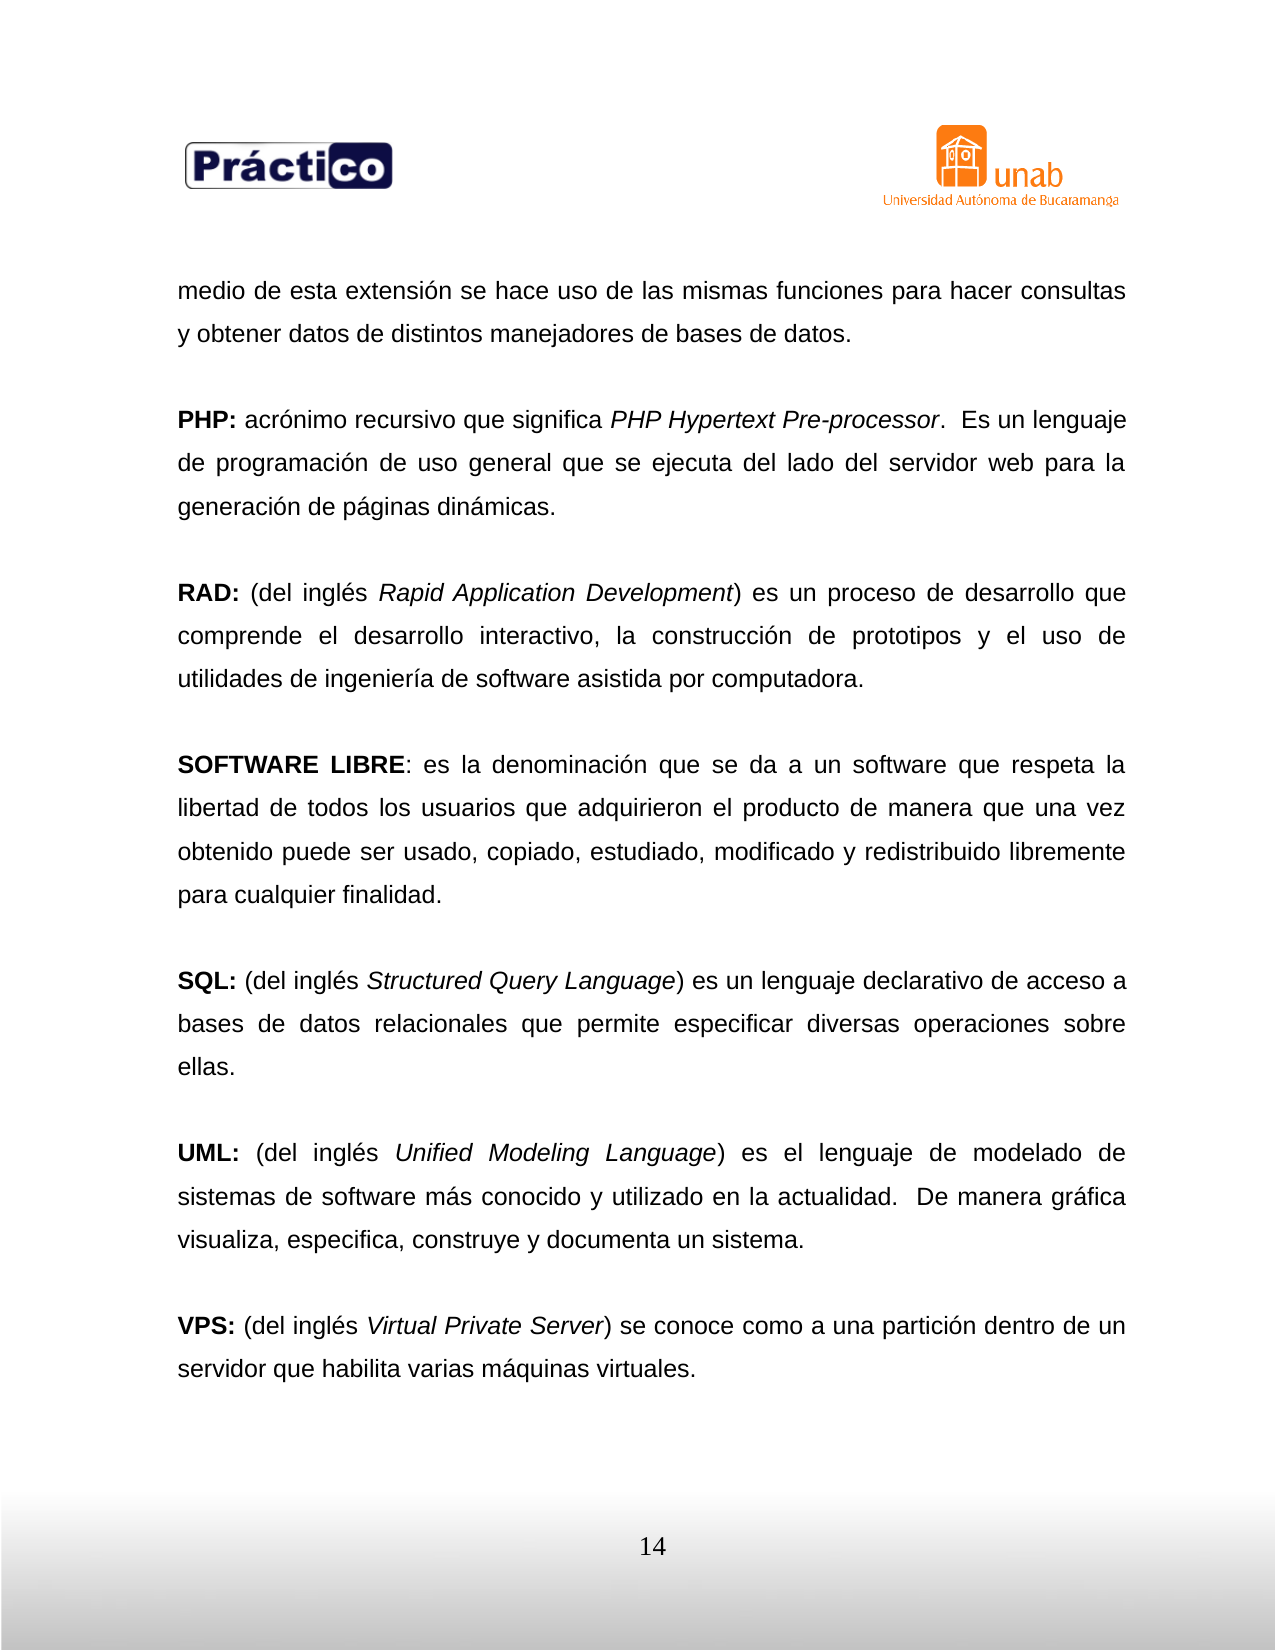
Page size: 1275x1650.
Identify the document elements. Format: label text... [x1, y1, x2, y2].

text medio de esta extensión se hace uso de las mismas funciones para hacer consultas y obtener datos de distintos manejadores de bases de datos. [177, 276, 1127, 348]
text PHP: acrónimo recursivo que significa PHP Hypertext Pre-processor. Es un lenguaje de programación de uso general que se ejecuta del lado del servidor web para la generación de páginas dinámicas. [177, 405, 1127, 520]
text UML: (del inglés Unified Modeling Language) es el lenguaje de modelado de sistemas de software más conocido y utilizado en la actualidad. De manera gráfica visualiza, especifica, construye y documenta un sistema. [177, 1138, 1127, 1253]
text VPS: (del inglés Virtual Private Server) se conoce como a una partición dentro de un servidor que habilita varias máquinas virtuales. [177, 1311, 1127, 1383]
picture [182, 140, 395, 191]
text SQL: (del inglés Structured Query Language) es un lenguaje declarativo de acceso a bases de datos relacionales que permite especificar diversas operaciones sobre ellas. [177, 966, 1127, 1081]
text RAD: (del inglés Rapid Application Development) es un proceso de desarrollo que comprende el desarrollo interactivo, la construcción de prototipos y el uso de utilidades de ingeniería de software asistida por computadora. [177, 578, 1127, 693]
text SOFTWARE LIBRE: es la denominación que se da a un software que respeta la libertad de todos los usuarios que adquirieron el producto de manera que una vez obtenido puede ser usado, copiado, estudiado, modificado y redistribuido libremente para cualquier finalidad. [177, 750, 1127, 908]
picture [1, 1472, 1275, 1650]
picture [883, 125, 1119, 207]
